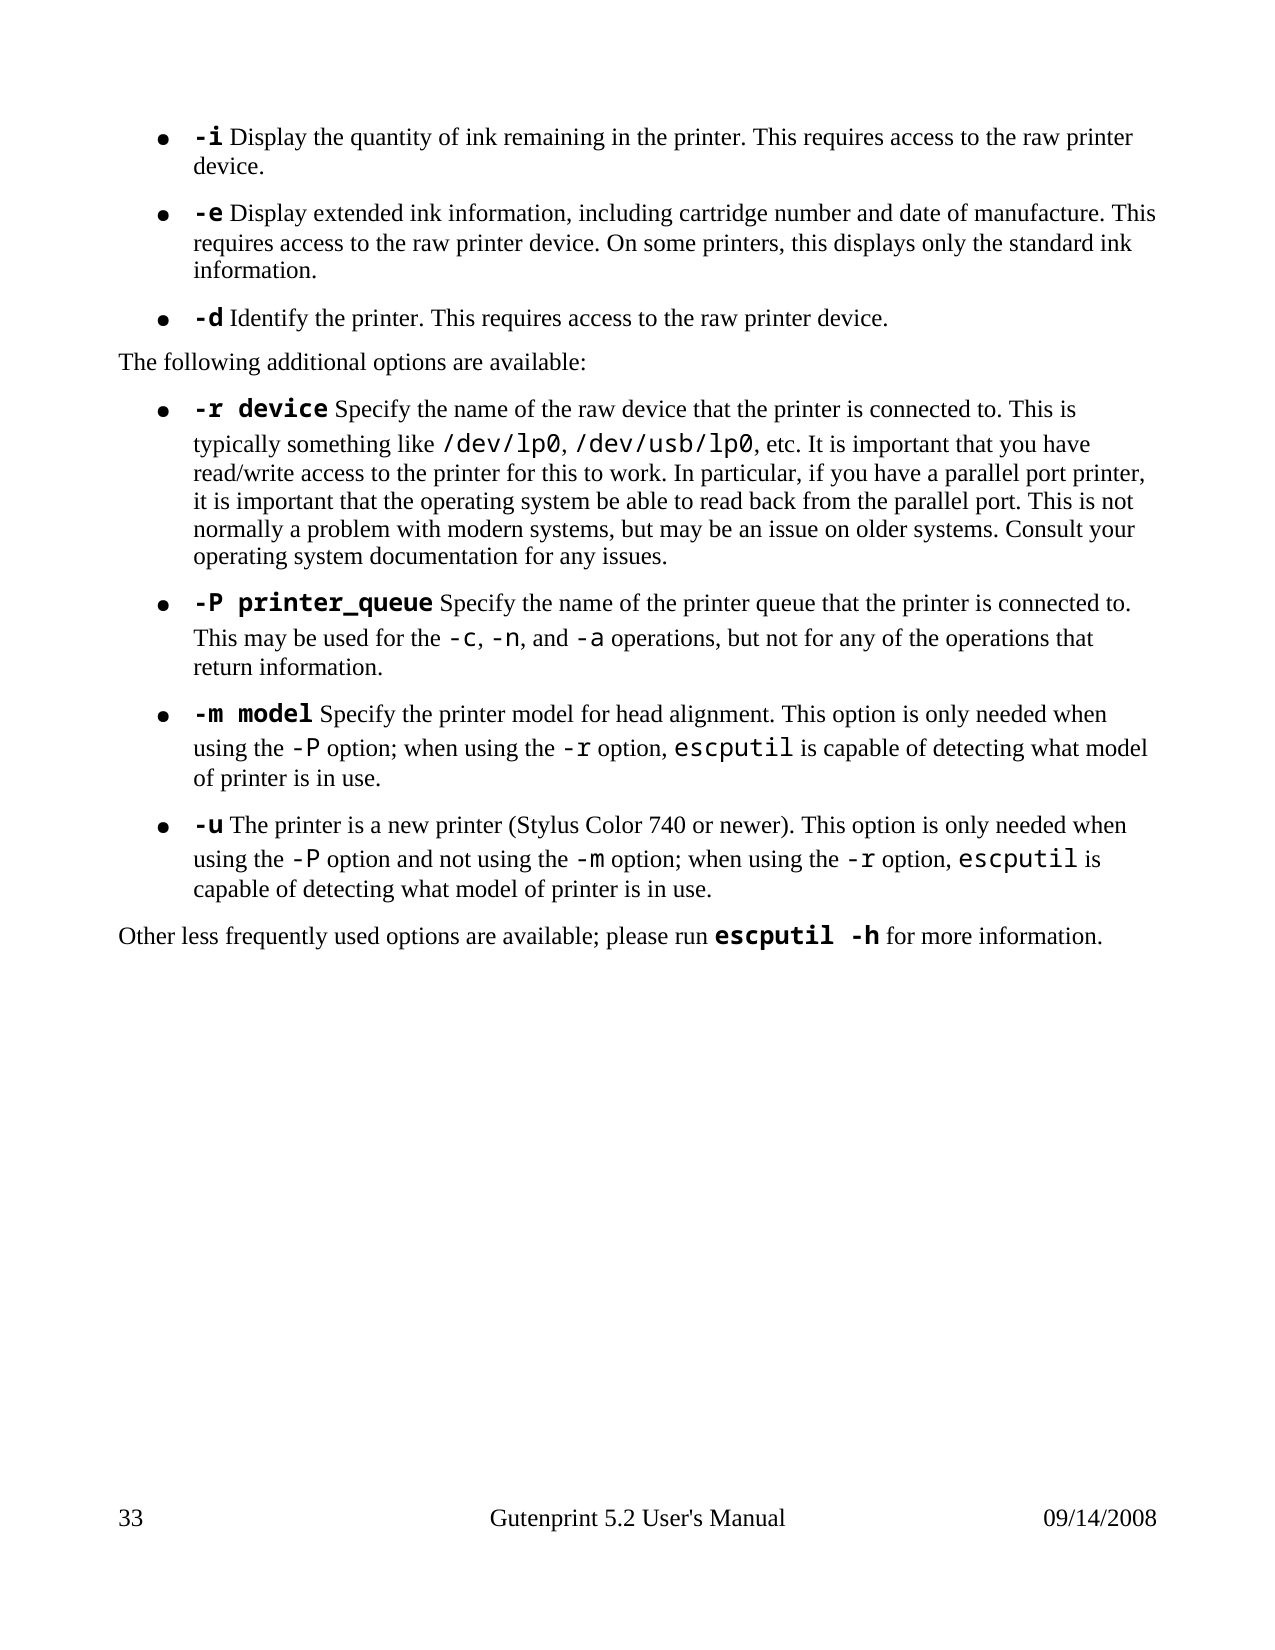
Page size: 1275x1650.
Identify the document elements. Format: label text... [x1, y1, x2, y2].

list -d Identify the printer. This requires access to the raw printer device. [156, 299, 1157, 333]
list -P printer_queue Specify the name of the printer queue that the printer is connected to. This may be used for the -c, -n, and -a operations, but not for any of the operations that return information. [156, 585, 1157, 681]
list -i Display the quantity of ink remaining in the printer. This requires access to the raw printer device. [156, 118, 1157, 180]
list -m model Specify the printer model for head alignment. This option is only needed when using the -P option; when using the -r option, escputil is capable of detecting what model of printer is in use. [156, 696, 1157, 792]
list -u The printer is a new printer (Stylus Color 740 or newer). This option is only needed when using the -P option and not using the -m option; when using the -r option, escputil is capable of detecting what model of printer is in use. [156, 807, 1157, 903]
text Other less frequently used options are available; please run escputil -h for more information. [118, 918, 1157, 952]
list -r device Specify the name of the raw device that the printer is connected to. This is typically something like /dev/lp0, /dev/usb/lp0, etc. It is important that you have read/write access to the printer for this to work. In particular, if you have a parallel port printer, it is important that the operating system be able to read back from the parallel port. This is not normally a problem with modern systems, but may be an issue on older systems. Consult your operating system documentation for any issues. [156, 391, 1157, 570]
list -e Display extended ink information, including cartridge number and date of manufacture. This requires access to the raw printer device. On some printers, this displays only the standard ink information. [156, 195, 1157, 284]
text The following additional options are available: [118, 348, 1157, 376]
